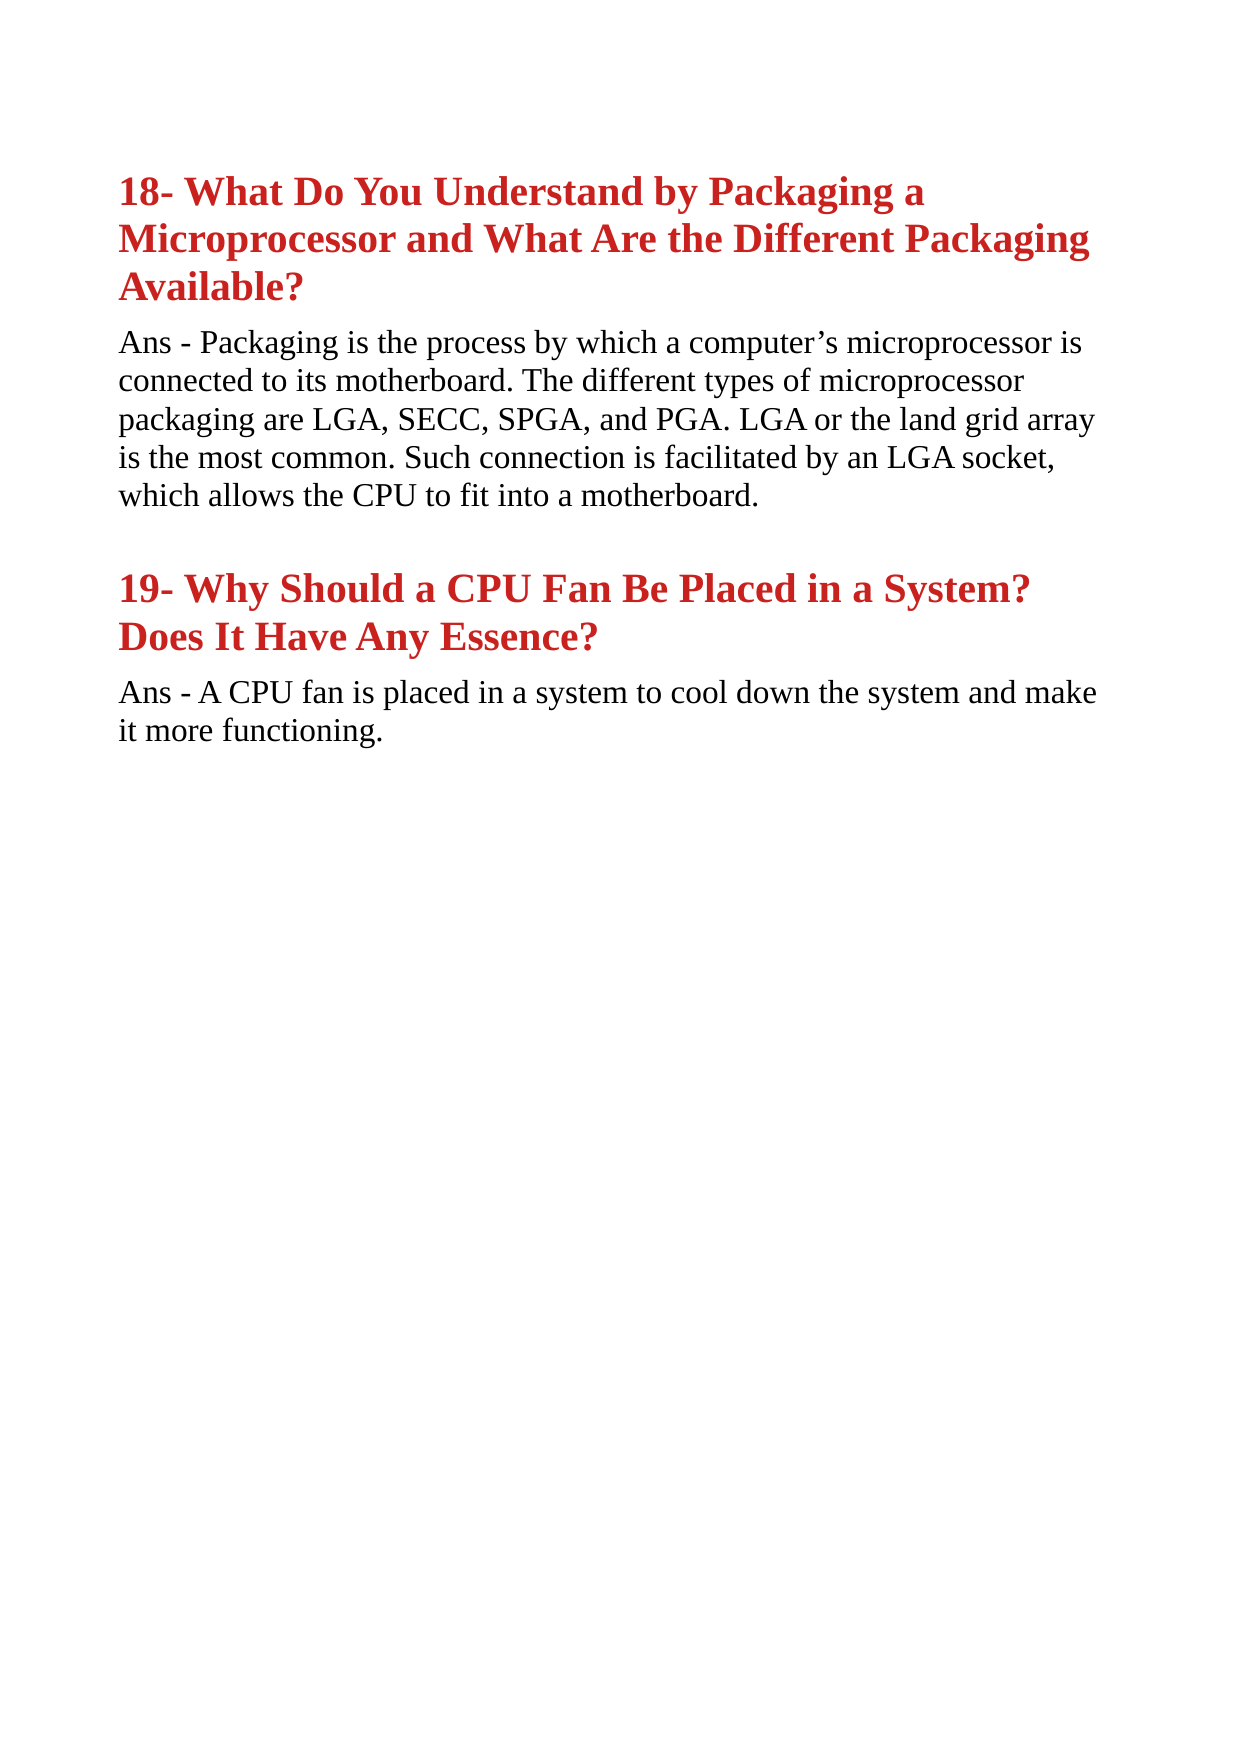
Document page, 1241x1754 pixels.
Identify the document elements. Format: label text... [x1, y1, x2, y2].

subtitle 18- What Do You Understand by Packaging a Microprocessor and What Are the Different Packaging Available? [118, 118, 1122, 310]
text Ans - A CPU fan is placed in a system to cool down the system and make it more functioning. [118, 672, 1122, 748]
subtitle 19- Why Should a CPU Fan Be Placed in a System? Does It Have Any Essence? [118, 563, 1122, 659]
text Ans - Packaging is the process by which a computer’s microprocessor is connected to its motherboard. The different types of microprocessor packaging are LGA, SECC, SPGA, and PGA. LGA or the land grid array is the most common. Such connection is facilitated by an LGA socket, which allows the CPU to fit into a motherboard. [118, 322, 1122, 514]
